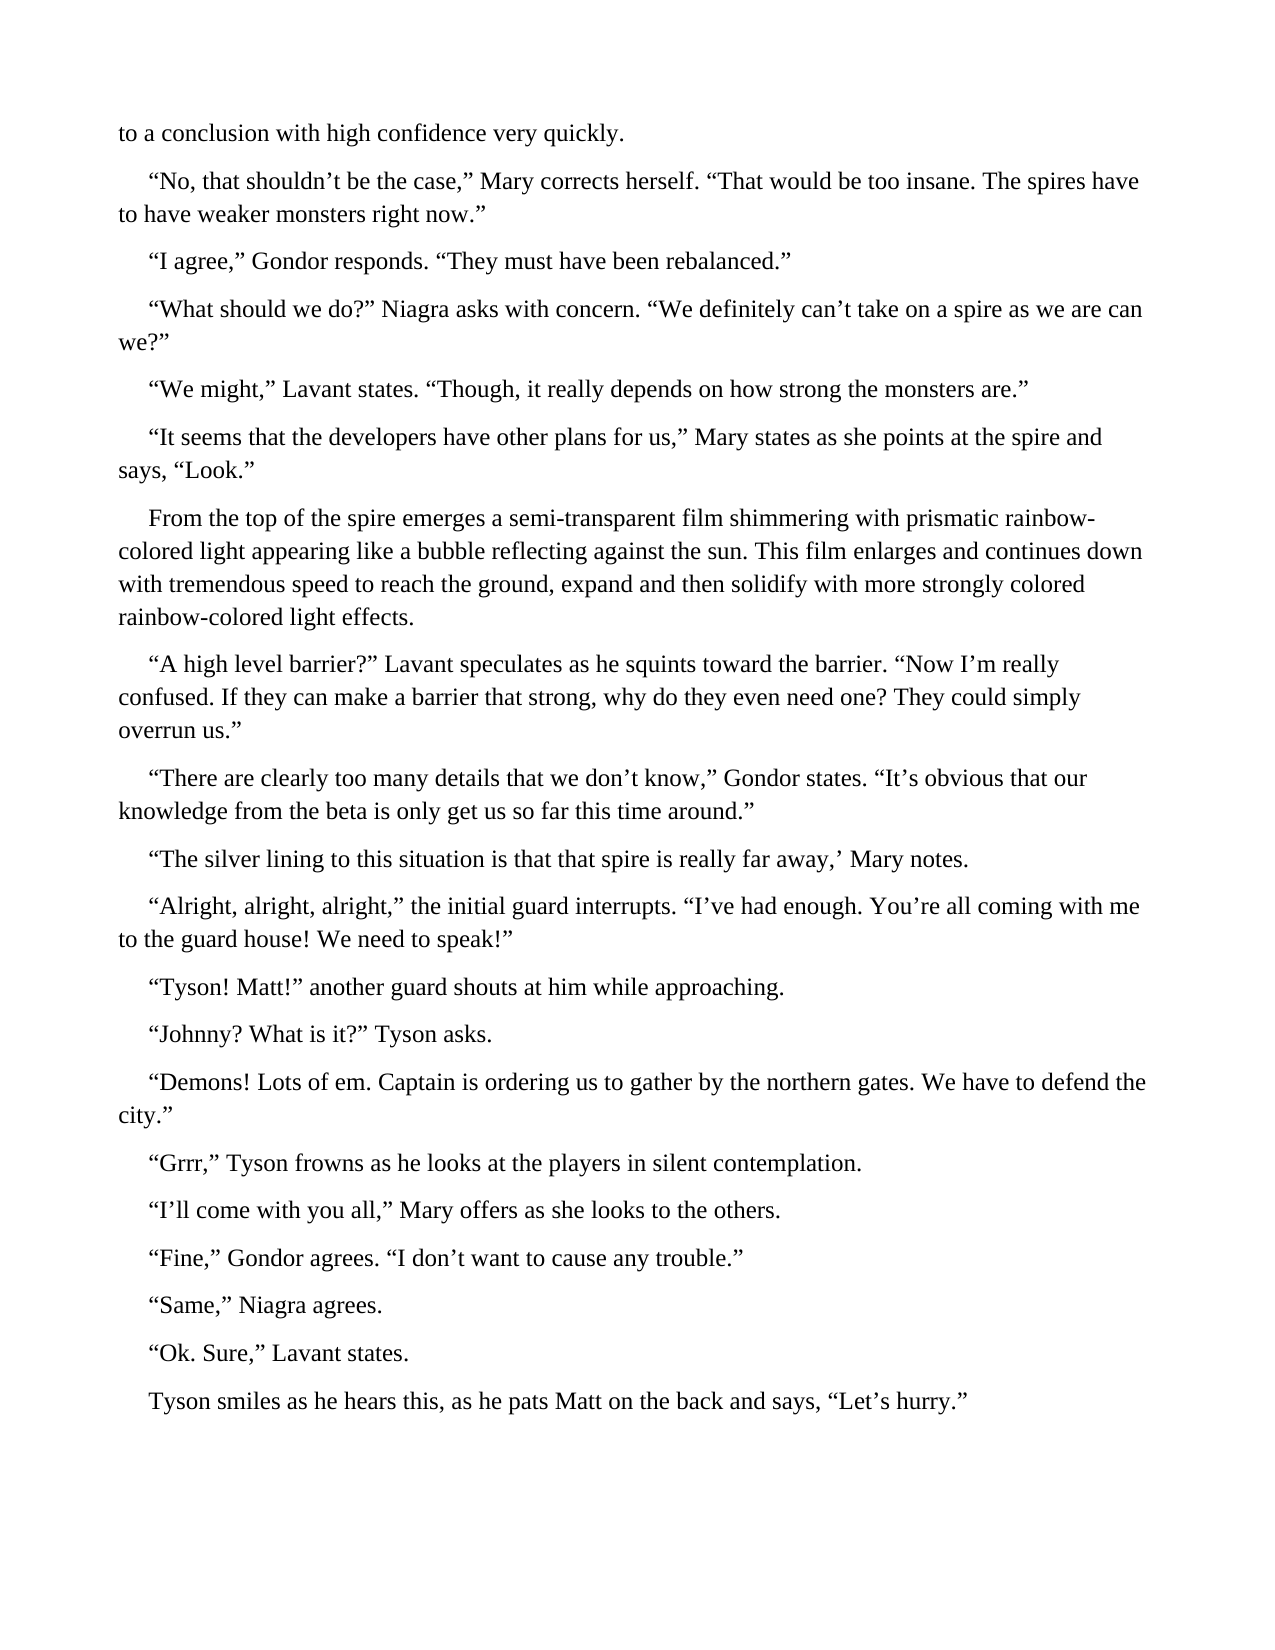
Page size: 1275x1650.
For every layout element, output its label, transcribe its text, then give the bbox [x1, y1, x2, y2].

text “I agree,” Gondor responds. “They must have been rebalanced.” [118, 246, 1157, 275]
text “Ok. Sure,” Lavant states. [118, 1338, 1157, 1367]
text Tyson smiles as he hears this, as he pats Matt on the back and says, “Let’s hurry.” [118, 1386, 1157, 1414]
text “Grrr,” Tyson frowns as he looks at the players in silent contemplation. [118, 1148, 1157, 1177]
text “Johnny? What is it?” Tyson asks. [118, 1019, 1157, 1048]
text “It seems that the developers have other plans for us,” Mary states as she points at the spire and says, “Look.” [118, 422, 1157, 484]
text From the top of the spire emerges a semi-transparent film shimmering with prismatic rainbow-colored light appearing like a bubble reflecting against the sun. This film enlarges and continues down with tremendous speed to reach the ground, expand and then solidify with more strongly colored rainbow-colored light effects. [118, 503, 1157, 631]
text “Same,” Niagra agrees. [118, 1291, 1157, 1319]
text “The silver lining to this situation is that that spire is really far away,’ Mary notes. [118, 844, 1157, 872]
text “Demons! Lots of em. Captain is ordering us to gather by the northern gates. We have to defend the city.” [118, 1067, 1157, 1129]
text “Alright, alright, alright,” the initial guard interrupts. “I’ve had enough. You’re all coming with me to the guard house! We need to speak!” [118, 891, 1157, 953]
text “We might,” Lavant states. “Though, it really depends on how strong the monsters are.” [118, 374, 1157, 403]
text “There are clearly too many details that we don’t know,” Gondor states. “It’s obvious that our knowledge from the beta is only get us so far this time around.” [118, 763, 1157, 825]
text “I’ll come with you all,” Mary offers as she looks to the others. [118, 1195, 1157, 1224]
text “No, that shouldn’t be the case,” Mary corrects herself. “That would be too insane. The spires have to have weaker monsters right now.” [118, 166, 1157, 227]
text “Tyson! Matt!” another guard shouts at him while approaching. [118, 972, 1157, 1001]
text “Fine,” Gondor agrees. “I don’t want to cause any trouble.” [118, 1243, 1157, 1272]
text “A high level barrier?” Lavant speculates as he squints toward the barrier. “Now I’m really confused. If they can make a barrier that strong, why do they even need one? They could simply overrun us.” [118, 649, 1157, 744]
text “What should we do?” Niagra asks with concern. “We definitely can’t take on a spire as we are can we?” [118, 294, 1157, 356]
text to a conclusion with high confidence very quickly. [118, 118, 1157, 147]
